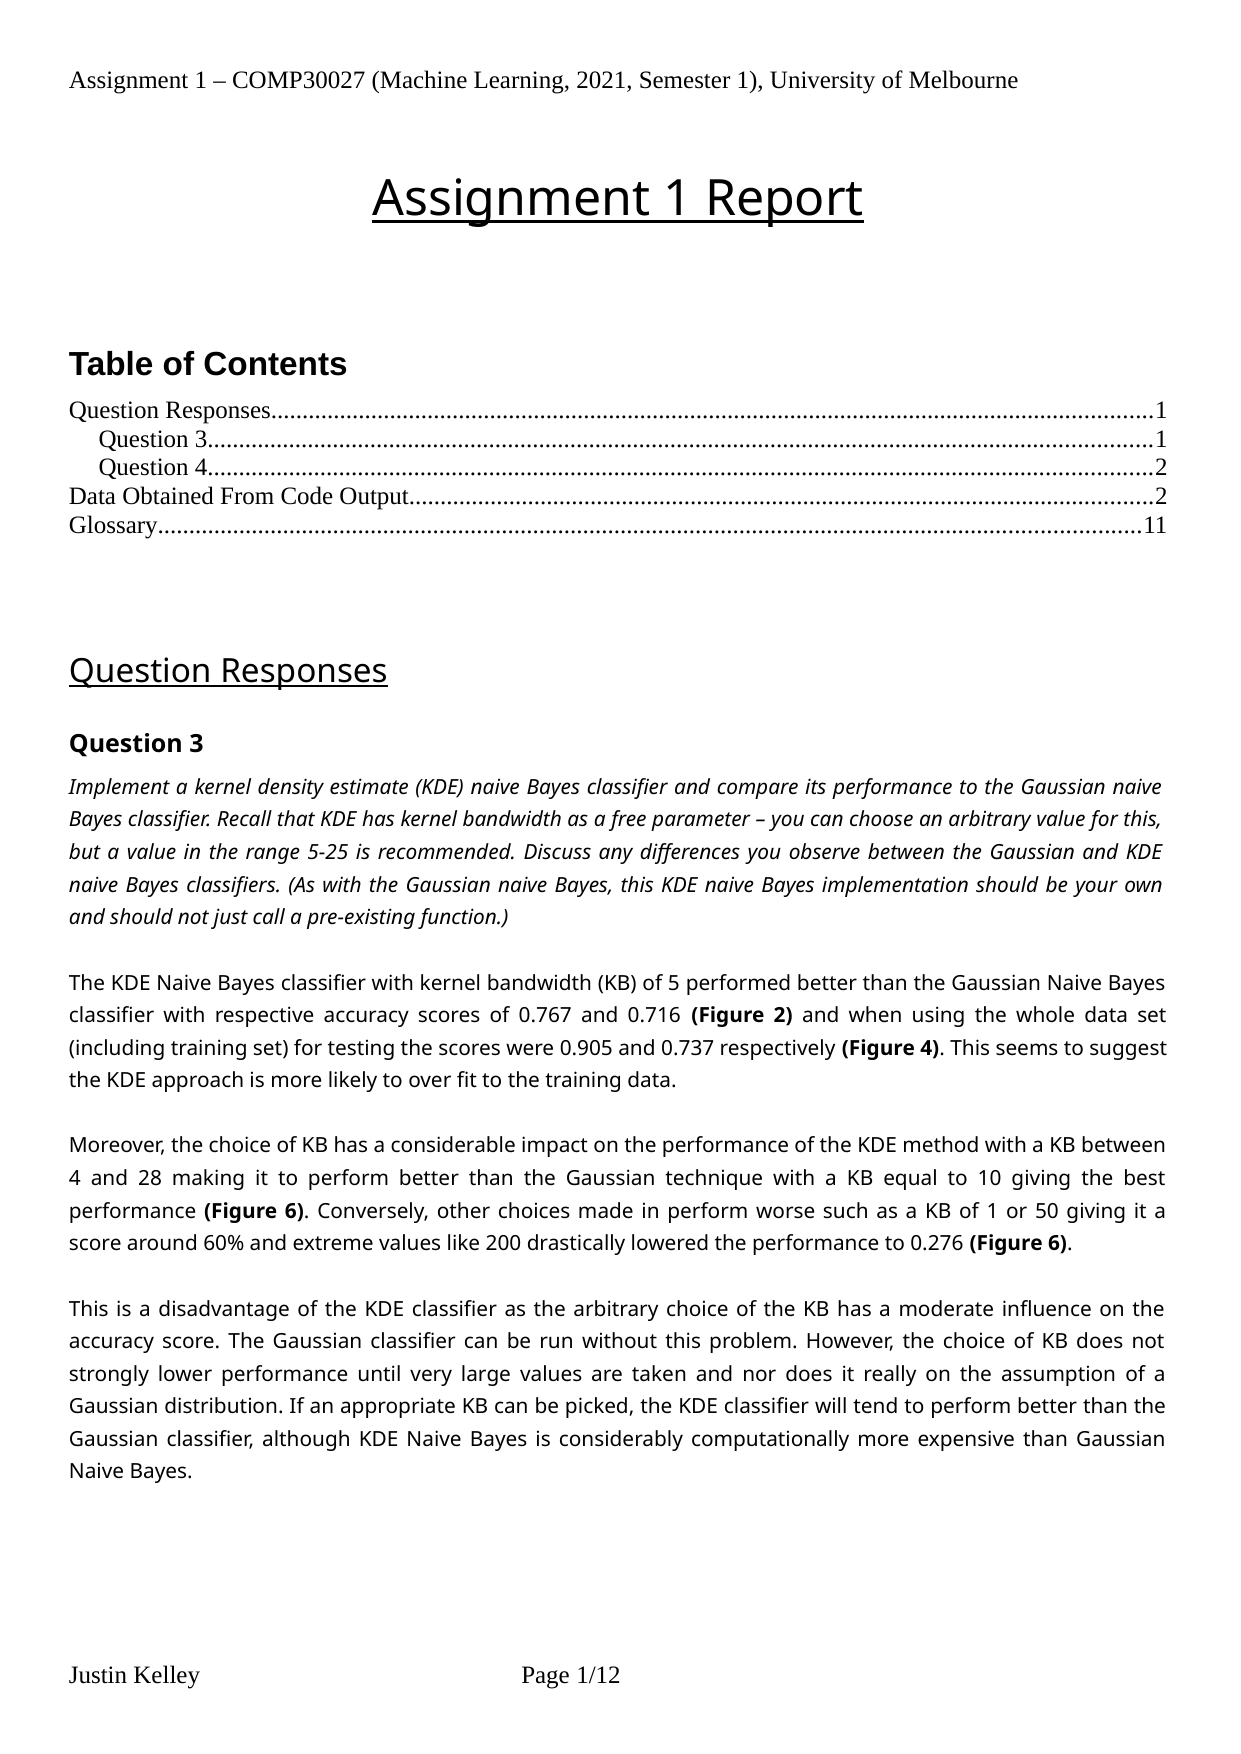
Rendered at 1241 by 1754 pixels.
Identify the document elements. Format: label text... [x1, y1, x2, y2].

subtitle Question Responses [69, 647, 1167, 692]
text Glossary 11 [69, 510, 1167, 539]
text Question 3 1 [98, 424, 1167, 452]
text Question Responses 1 [69, 395, 1167, 424]
text This is a disadvantage of the KDE classifier as the arbitrary choice of the KB has a moderate influence on the accuracy score. The Gaussian classifier can be run without this problem. However, the choice of KB does not strongly lower performance until very large values are taken and nor does it really on the assumption of a Gaussian distribution. If an appropriate KB can be picked, the KDE classifier will tend to perform better than the Gaussian classifier, although KDE Naive Bayes is considerably computationally more expensive than Gaussian Naive Bayes. [69, 1294, 1167, 1485]
text Moreover, the choice of KB has a considerable impact on the performance of the KDE method with a KB between 4 and 28 making it to perform better than the Gaussian technique with a KB equal to 10 giving the best performance (Figure 6). Conversely, other choices made in perform worse such as a KB of 1 or 50 giving it a score around 60% and extreme values like 200 drastically lowered the performance to 0.276 (Figure 6). [69, 1131, 1167, 1257]
subtitle Question 3 [69, 725, 1167, 759]
text Implement a kernel density estimate (KDE) naive Bayes classifier and compare its performance to the Gaussian naive Bayes classifier. Recall that KDE has kernel bandwidth as a free parameter – you can choose an arbitrary value for this, but a value in the range 5-25 is recommended. Discuss any differences you observe between the Gaussian and KDE naive Bayes classifiers. (As with the Gaussian naive Bayes, this KDE naive Bayes implementation should be your own and should not just call a pre-existing function.) [69, 772, 1167, 931]
text Data Obtained From Code Output 2 [69, 481, 1167, 510]
subtitle Table of Contents [69, 344, 1167, 382]
text Assignment 1 Report [69, 162, 1167, 231]
text The KDE Naive Bayes classifier with kernel bandwidth (KB) of 5 performed better than the Gaussian Naive Bayes classifier with respective accuracy scores of 0.767 and 0.716 (Figure 2) and when using the whole data set (including training set) for testing the scores were 0.905 and 0.737 respectively (Figure 4). This seems to suggest the KDE approach is more likely to over fit to the training data. [69, 968, 1167, 1094]
text Question 4 2 [98, 452, 1167, 481]
